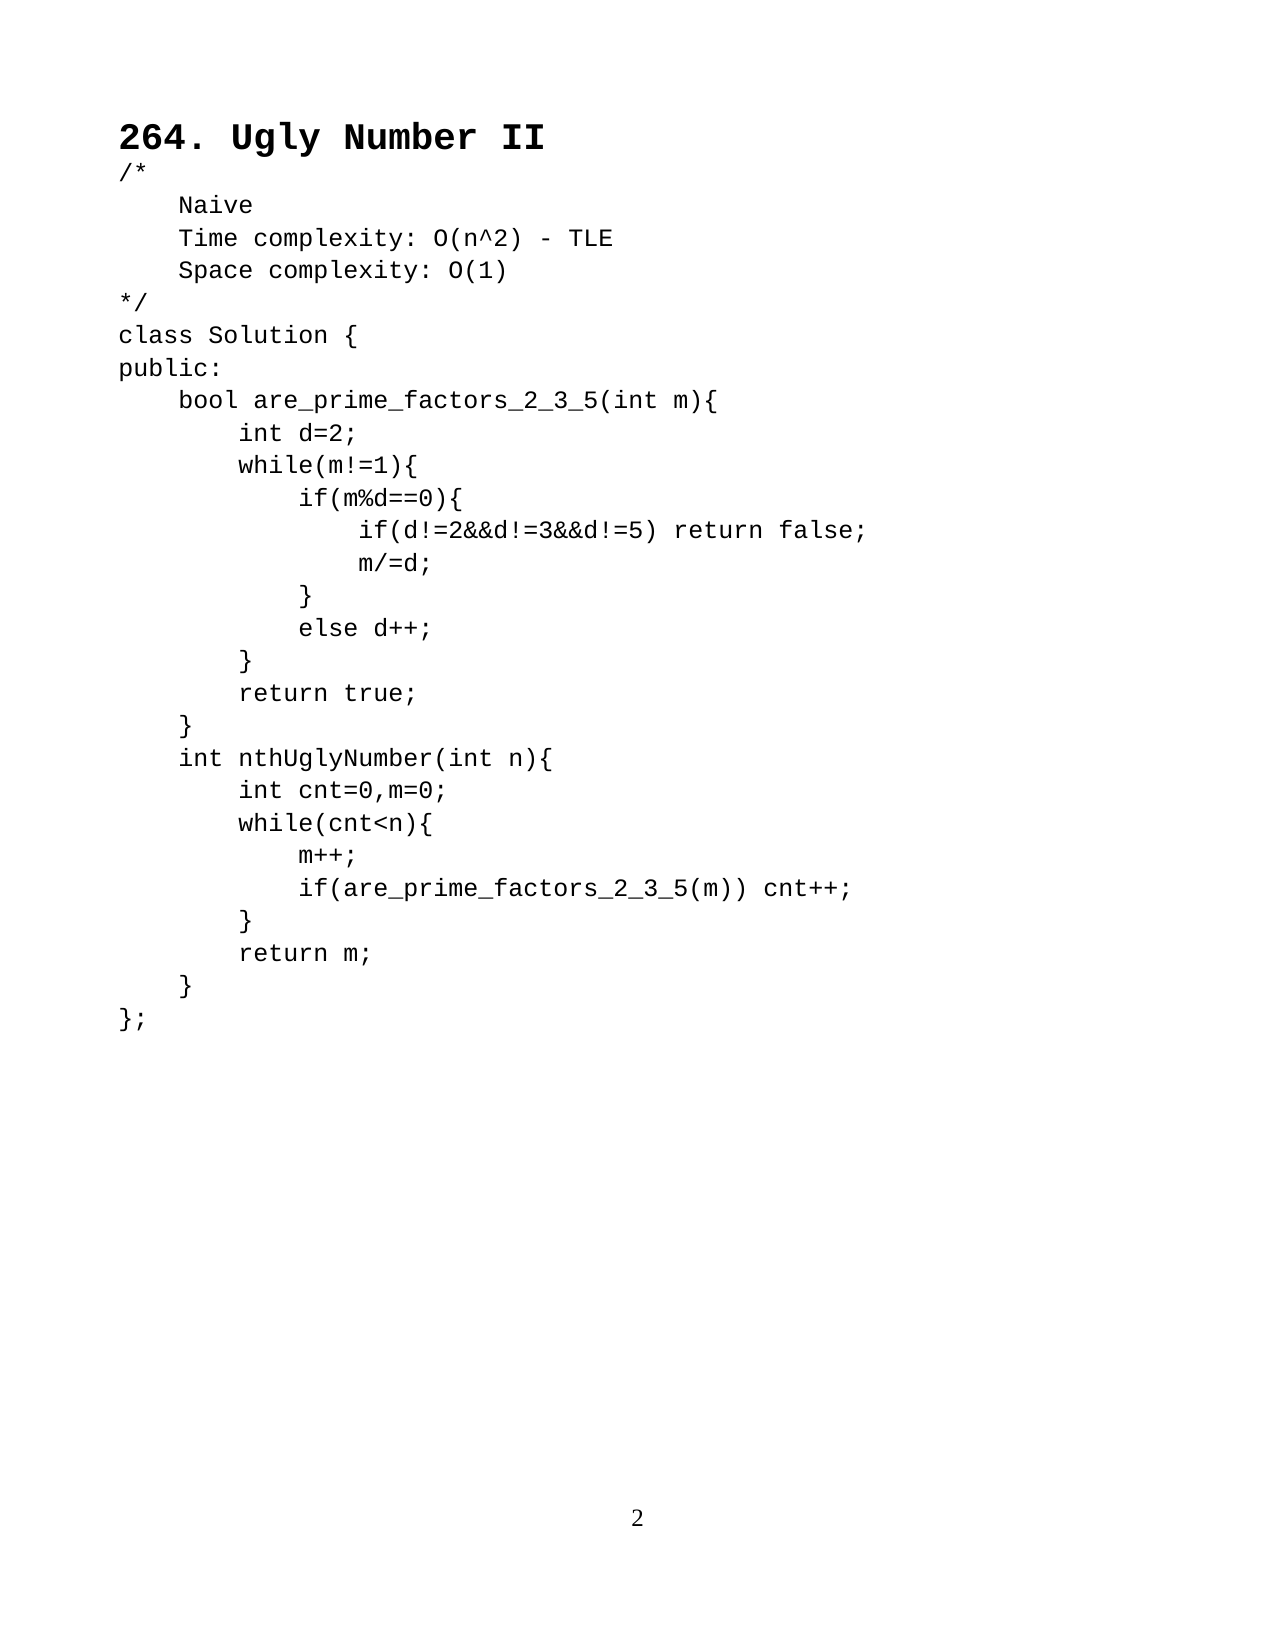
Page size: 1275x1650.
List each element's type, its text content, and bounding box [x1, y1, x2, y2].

text bool are_prime_factors_2_3_5(int m){ [118, 388, 1157, 416]
text m/=d; [118, 551, 1157, 579]
text Time complexity: O(n^2) - TLE [118, 226, 1157, 254]
text if(are_prime_factors_2_3_5(m)) cnt++; [118, 876, 1157, 904]
text } [118, 973, 1157, 1001]
text if(m%d==0){ [118, 486, 1157, 514]
text else d++; [118, 616, 1157, 644]
text if(d!=2&&d!=3&&d!=5) return false; [118, 518, 1157, 546]
text /* [118, 161, 1157, 189]
text Space complexity: O(1) [118, 258, 1157, 286]
text while(cnt<n){ [118, 811, 1157, 839]
text int cnt=0,m=0; [118, 778, 1157, 806]
text return true; [118, 681, 1157, 709]
text class Solution { [118, 323, 1157, 351]
subtitle 264. Ugly Number II [118, 118, 1157, 161]
text */ [118, 291, 1157, 319]
text m++; [118, 843, 1157, 871]
text int nthUglyNumber(int n){ [118, 746, 1157, 774]
text return m; [118, 941, 1157, 969]
text Naive [118, 193, 1157, 221]
text } [118, 583, 1157, 611]
text public: [118, 356, 1157, 384]
text }; [118, 1006, 1157, 1034]
text while(m!=1){ [118, 453, 1157, 481]
text } [118, 648, 1157, 676]
text int d=2; [118, 421, 1157, 449]
text } [118, 908, 1157, 936]
text } [118, 713, 1157, 741]
